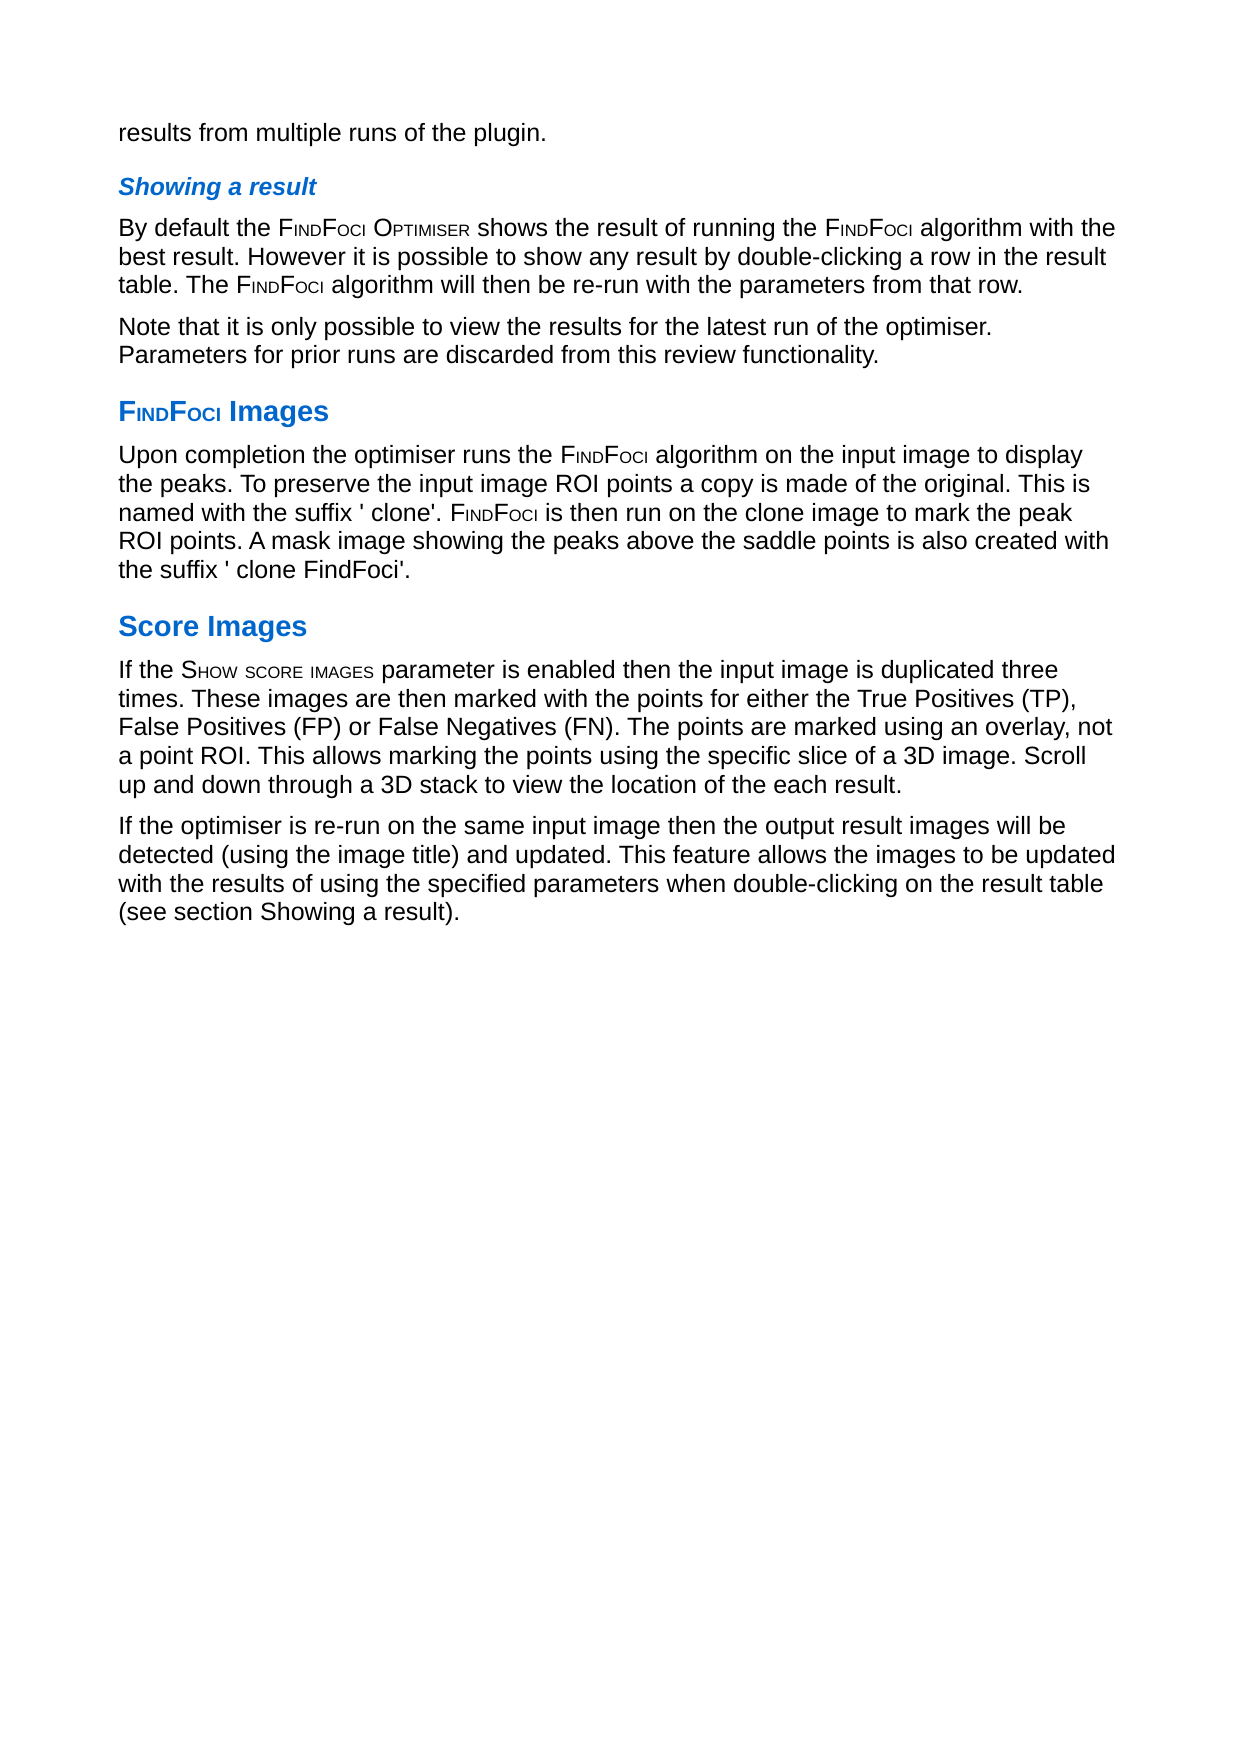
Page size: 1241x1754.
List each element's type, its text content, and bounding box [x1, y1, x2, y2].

text Upon completion the optimiser runs the FindFoci algorithm on the input image to display the peaks. To preserve the input image ROI points a copy is made of the original. This is named with the suffix ' clone'. FindFoci is then run on the clone image to mark the peak ROI points. A mask image showing the peaks above the saddle points is also created with the suffix ' clone FindFoci'. [118, 440, 1122, 584]
text By default the FindFoci Optimiser shows the result of running the FindFoci algorithm with the best result. However it is possible to show any result by double-clicking a row in the result table. The FindFoci algorithm will then be re-run with the parameters from that row. [118, 213, 1122, 299]
subtitle FindFoci Images [118, 394, 1122, 428]
subtitle Showing a result [118, 172, 1122, 200]
subtitle Score Images [118, 609, 1122, 642]
text If the Show score images parameter is enabled then the input image is duplicated three times. These images are then marked with the points for either the True Positives (TP), False Positives (FP) or False Negatives (FN). The points are marked using an overlay, not a point ROI. This allows marking the points using the specific slice of a 3D image. Scroll up and down through a 3D stack to view the location of the each result. [118, 655, 1122, 799]
text results from multiple runs of the plugin. [118, 118, 1122, 147]
text If the optimiser is re-run on the same input image then the output result images will be detected (using the image title) and updated. This feature allows the images to be updated with the results of using the specified parameters when double-clicking on the result table (see section Showing a result). [118, 811, 1122, 926]
text Note that it is only possible to view the results for the latest run of the optimiser. Parameters for prior runs are discarded from this review functionality. [118, 312, 1122, 369]
